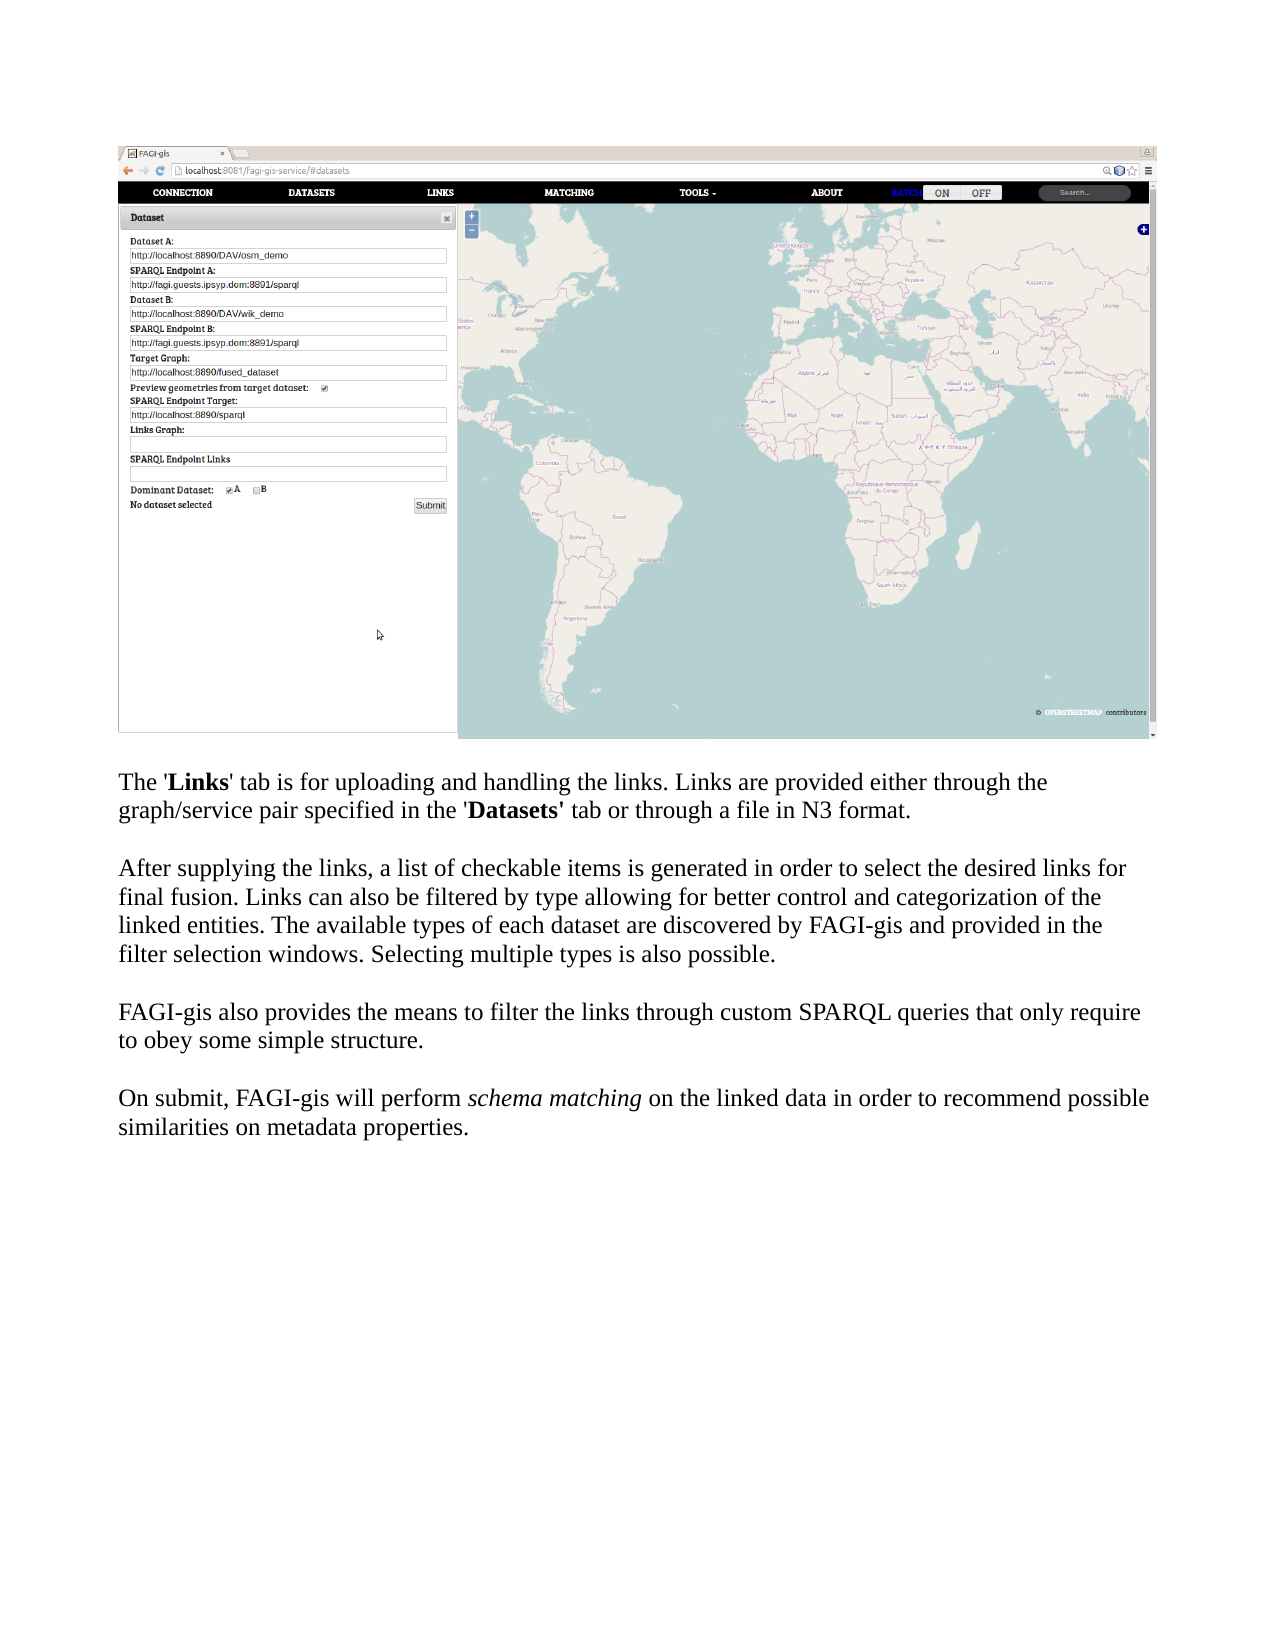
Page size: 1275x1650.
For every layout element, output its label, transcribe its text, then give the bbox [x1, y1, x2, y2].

picture [118, 146, 1157, 739]
text FAGI-gis also provides the means to filter the links through custom SPARQL queries that only require to obey some simple structure. [118, 997, 1157, 1054]
text After supplying the links, a list of checkable items is generated in order to select the desired links for final fusion. Links can also be filtered by type allowing for better control and categorization of the linked entities. The available types of each dataset are discovered by FAGI-gis and provided in the filter selection windows. Selecting multiple types is also possible. [118, 853, 1157, 968]
text The 'Links' tab is for uploading and handling the links. Links are provided either through the graph/service pair specified in the 'Datasets' tab or through a file in N3 format. [118, 767, 1157, 824]
text On submit, FAGI-gis will perform schema matching on the linked data in order to recommend possible similarities on metadata properties. [118, 1083, 1157, 1141]
